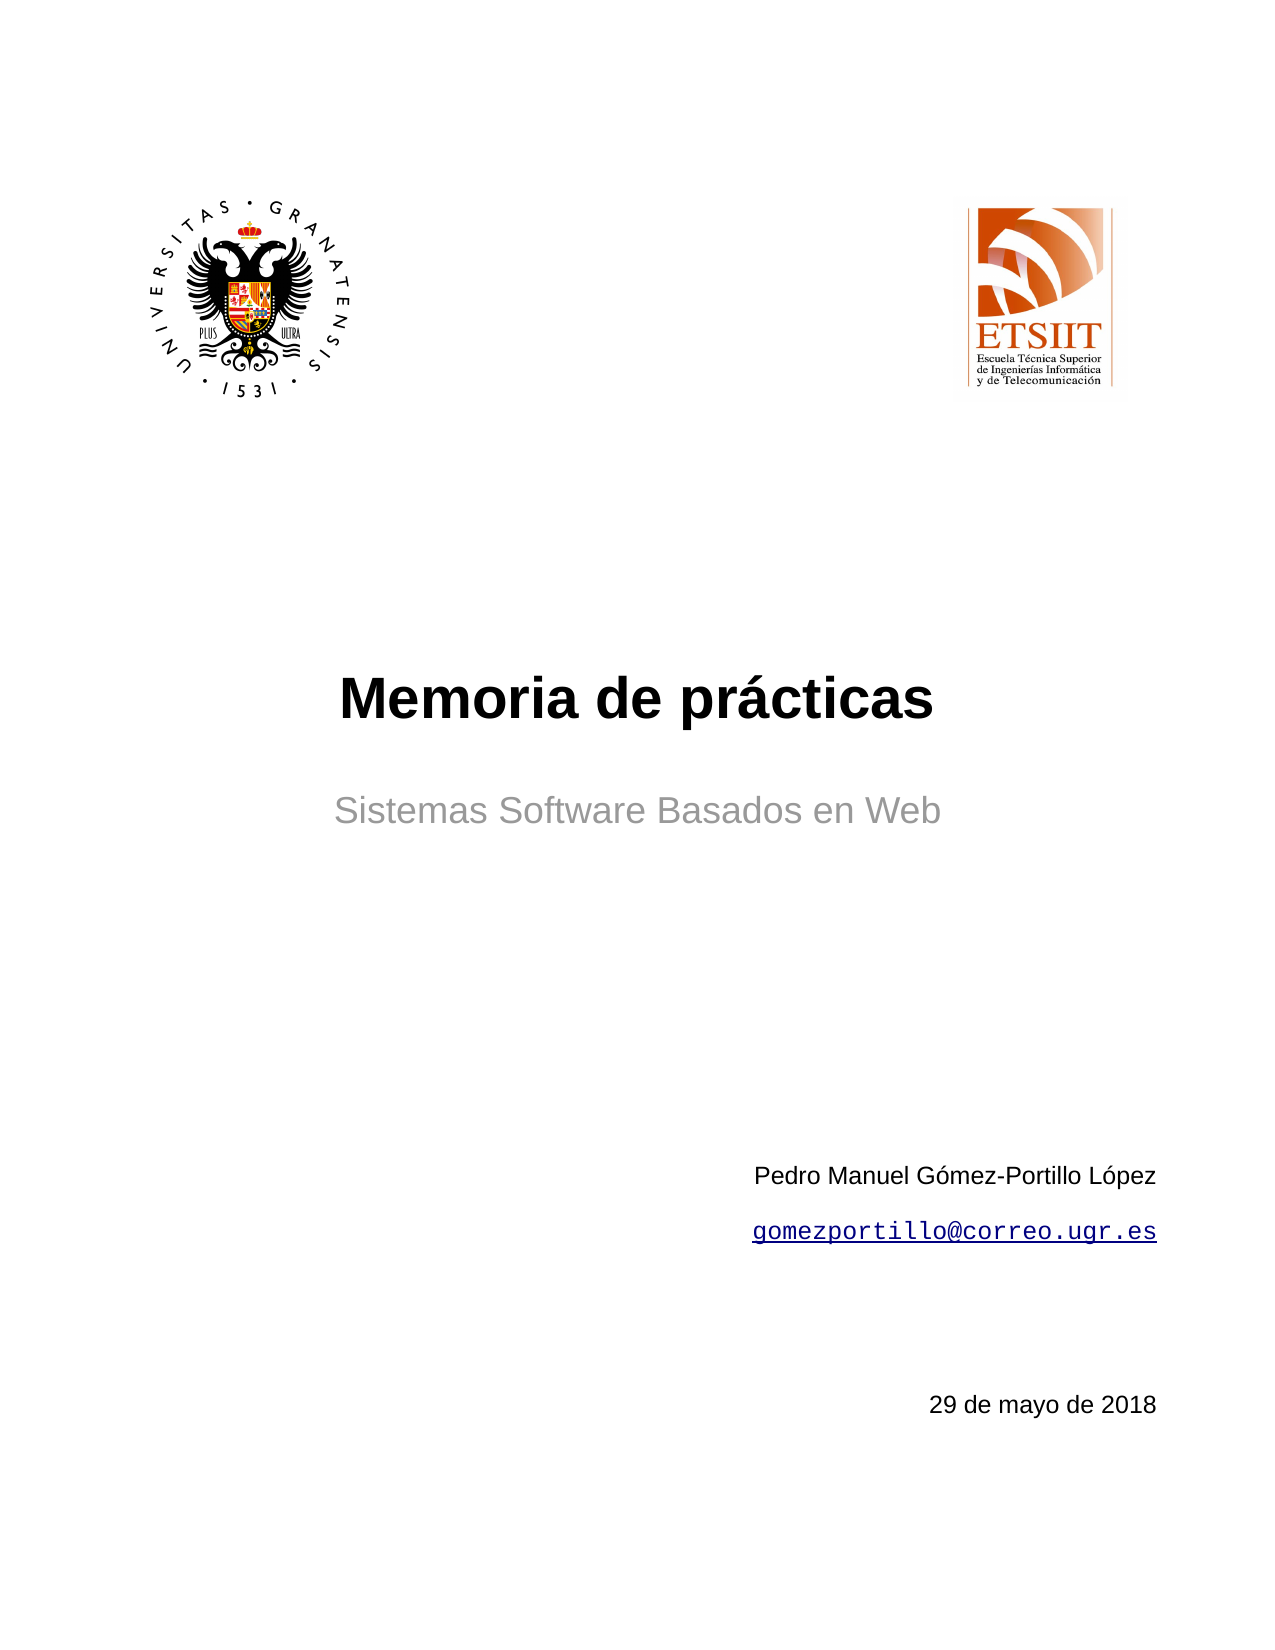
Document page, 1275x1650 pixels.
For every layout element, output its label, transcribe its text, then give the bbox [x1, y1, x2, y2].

picture [140, 185, 359, 402]
text 29 de mayo de 2018 [118, 1390, 1157, 1419]
text gomezportillo@correo.ugr.es [118, 1218, 1157, 1247]
text Pedro Manuel Gómez-Portillo López [118, 1161, 1157, 1189]
subtitle Sistemas Software Basados en Web [118, 788, 1157, 831]
title Memoria de prácticas [118, 664, 1157, 731]
picture [953, 196, 1129, 402]
